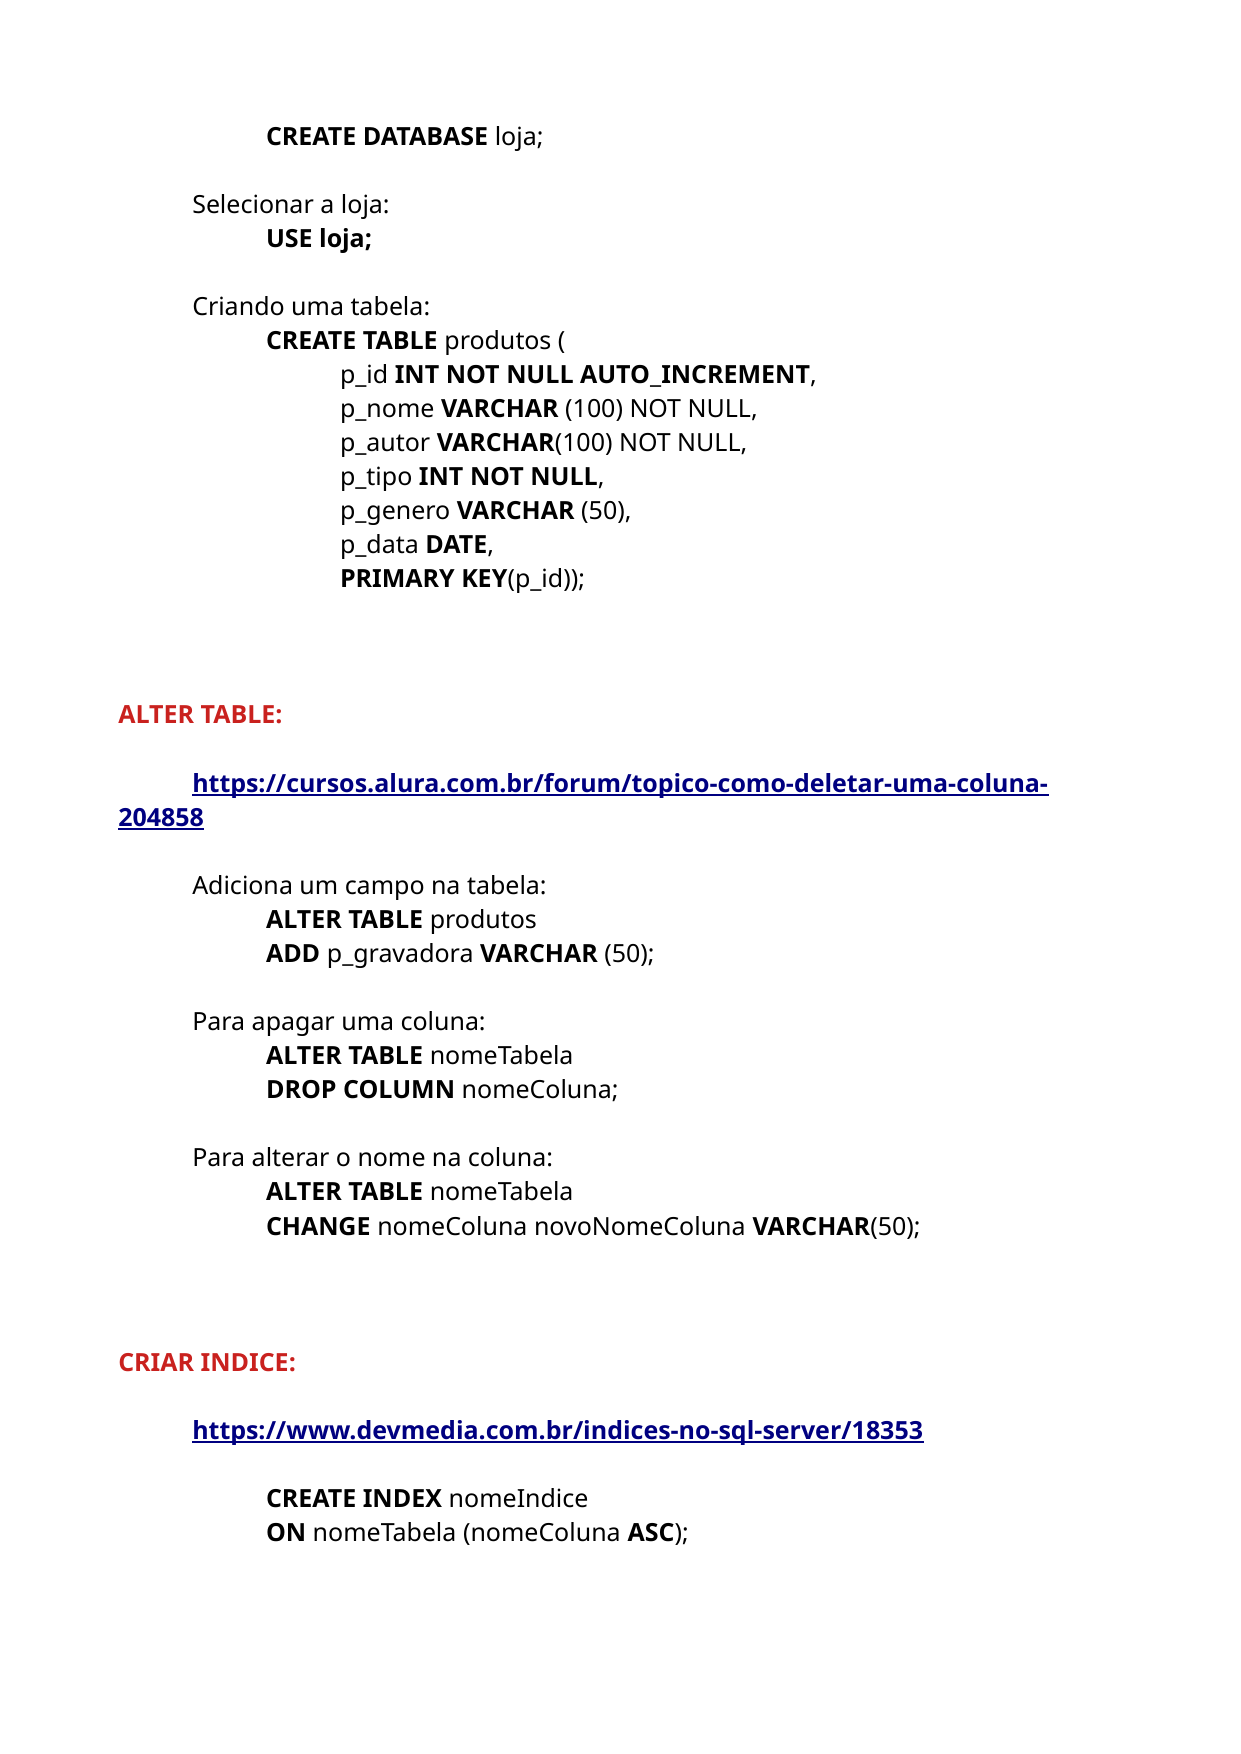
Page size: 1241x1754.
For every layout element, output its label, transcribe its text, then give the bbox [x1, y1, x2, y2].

text https://www.devmedia.com.br/indices-no-sql-server/18353 [118, 1412, 1122, 1447]
text Adiciona um campo na tabela: [118, 867, 1122, 902]
text CREATE TABLE produtos ( [118, 322, 1122, 357]
text p_genero VARCHAR (50), [118, 493, 1122, 527]
text Para alterar o nome na coluna: [118, 1140, 1122, 1174]
text DROP COLUMN nomeColuna; [118, 1072, 1122, 1106]
text p_id INT NOT NULL AUTO_INCREMENT, [118, 357, 1122, 391]
text Selecionar a loja: [118, 186, 1122, 220]
text Para apagar uma coluna: [118, 1004, 1122, 1038]
text ALTER TABLE: [118, 697, 1122, 731]
text ADD p_gravadora VARCHAR (50); [118, 936, 1122, 970]
text CRIAR INDICE: [118, 1344, 1122, 1378]
text https://cursos.alura.com.br/forum/topico-como-deletar-uma-coluna-204858 [118, 765, 1122, 833]
text CREATE DATABASE loja; [118, 118, 1122, 152]
text CHANGE nomeColuna novoNomeColuna VARCHAR(50); [118, 1208, 1122, 1242]
text ALTER TABLE nomeTabela [118, 1174, 1122, 1208]
text p_tipo INT NOT NULL, [118, 459, 1122, 493]
text PRIMARY KEY(p_id)); [118, 561, 1122, 595]
text ALTER TABLE nomeTabela [118, 1038, 1122, 1072]
text ALTER TABLE produtos [118, 902, 1122, 936]
text p_autor VARCHAR(100) NOT NULL, [118, 425, 1122, 459]
text CREATE INDEX nomeIndice [118, 1481, 1122, 1515]
text Criando uma tabela: [118, 288, 1122, 322]
text USE loja; [118, 220, 1122, 254]
text p_data DATE, [118, 527, 1122, 561]
text ON nomeTabela (nomeColuna ASC); [118, 1515, 1122, 1549]
text p_nome VARCHAR (100) NOT NULL, [118, 391, 1122, 425]
